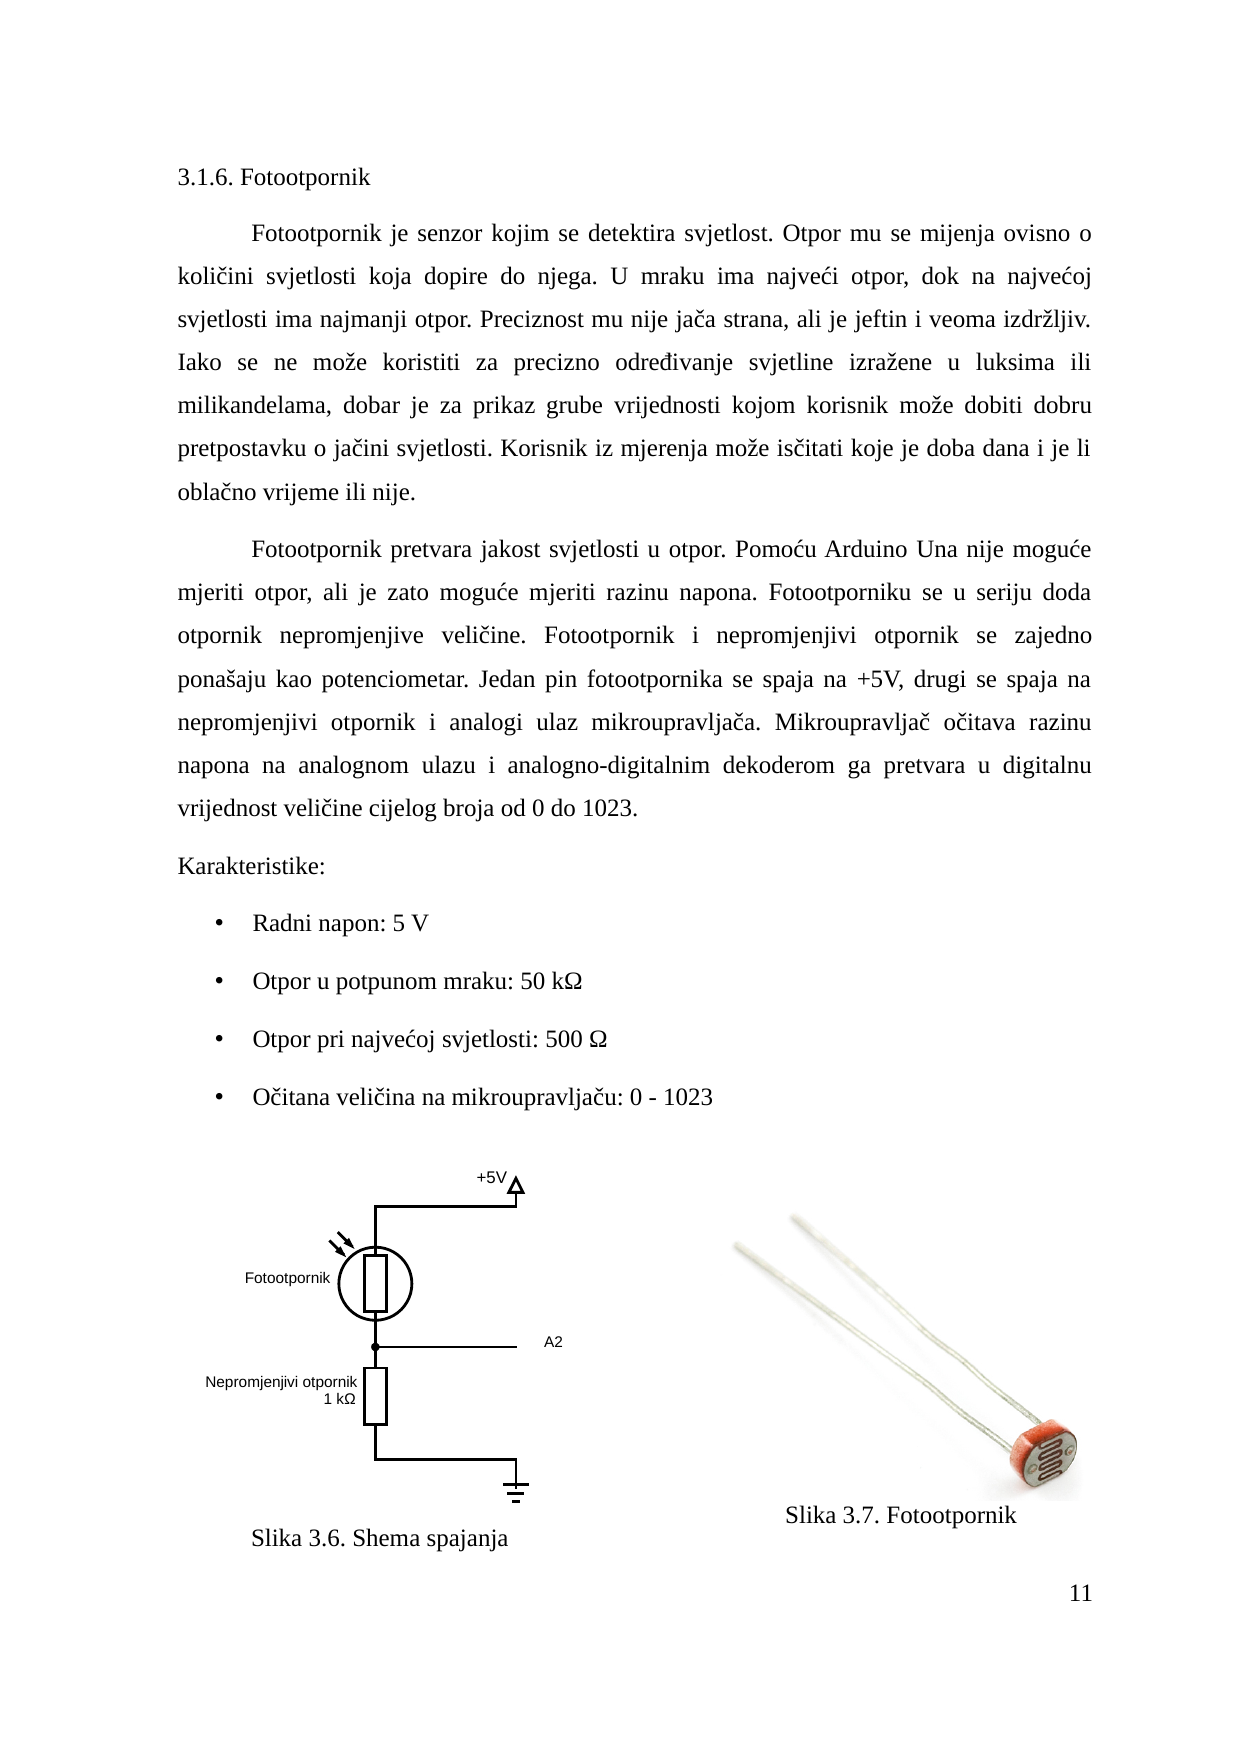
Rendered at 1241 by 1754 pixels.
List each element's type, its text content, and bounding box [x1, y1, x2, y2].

list Radni napon: 5 V [215, 908, 1093, 937]
list Otpor u potpunom mraku: 50 kΩ [215, 966, 1093, 995]
text Fotootpornik je senzor kojim se detektira svjetlost. Otpor mu se mijenja ovisno o količini svjetlosti koja dopire do njega. U mraku ima najveći otpor, dok na najvećoj svjetlosti ima najmanji otpor. Preciznost mu nije jača strana, ali je jeftin i veoma izdržljiv. Iako se ne može koristiti za precizno određivanje svjetline izražene u luksima ili milikandelama, dobar je za prikaz grube vrijednosti kojom korisnik može dobiti dobru pretpostavku o jačini svjetlosti. Korisnik iz mjerenja može isčitati koje je doba dana i je li oblačno vrijeme ili nije. [177, 218, 1093, 505]
list Očitana veličina na mikroupravljaču: 0 - 1023 [215, 1082, 1093, 1110]
text Karakteristike: [177, 851, 1093, 879]
list Otpor pri najvećoj svjetlosti: 500 Ω [215, 1024, 1093, 1053]
picture [709, 1203, 1093, 1501]
subtitle 3.1.6. Fotootpornik [177, 162, 1093, 191]
text Slika 3.6. Shema spajanja [177, 1205, 582, 1552]
text Fotootpornik pretvara jakost svjetlosti u otpor. Pomoću Arduino Una nije moguće mjeriti otpor, ali je zato moguće mjeriti razinu napona. Fotootporniku se u seriju doda otpornik nepromjenjive veličine. Fotootpornik i nepromjenjivi otpornik se zajedno ponašaju kao potenciometar. Jedan pin fotootpornika se spaja na +5V, drugi se spaja na nepromjenjivi otpornik i analogi ulaz mikroupravljača. Mikroupravljač očitava razinu napona na analognom ulazu i analogno-digitalnim dekoderom ga pretvara u digitalnu vrijednost veličine cijelog broja od 0 do 1023. [177, 534, 1093, 822]
text Slika 3.7. Fotootpornik [709, 1501, 1093, 1529]
